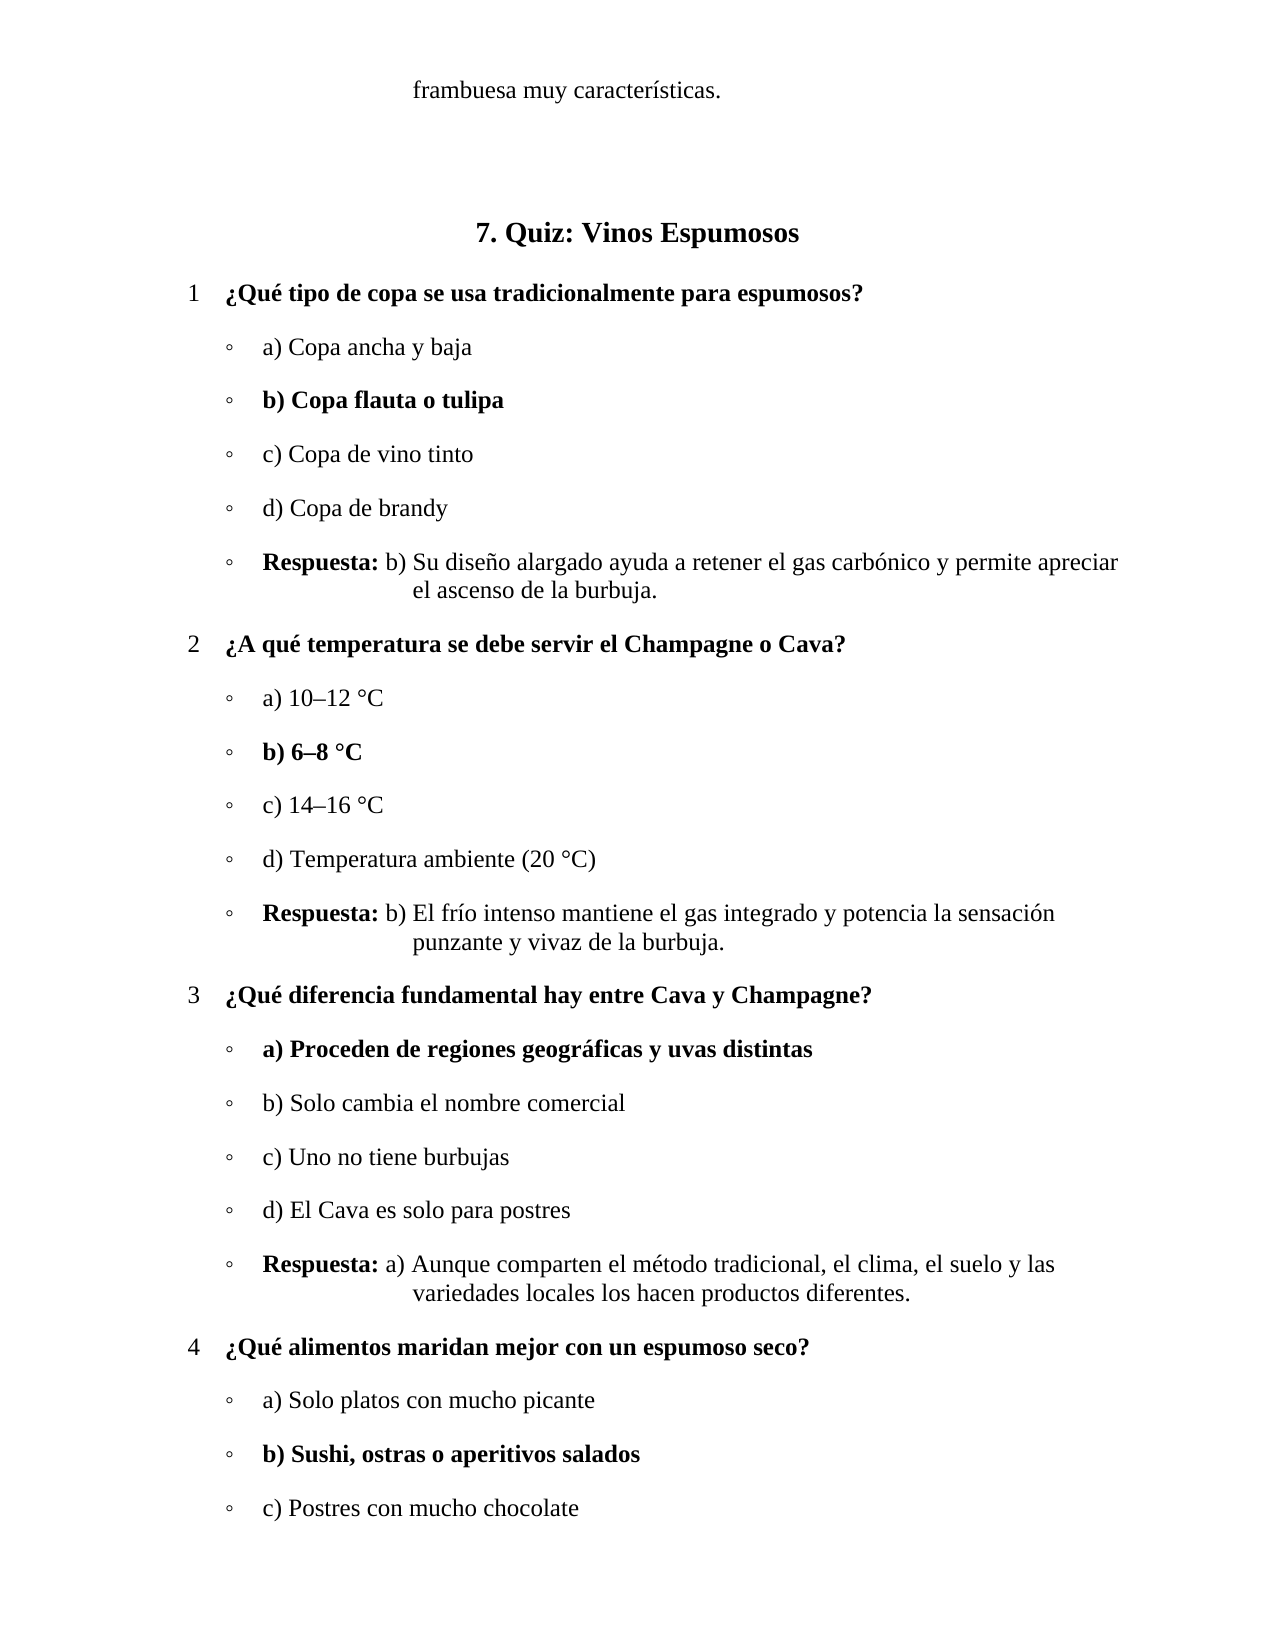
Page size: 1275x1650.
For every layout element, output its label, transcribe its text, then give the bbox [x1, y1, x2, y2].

list ¿A qué temperatura se debe servir el Champagne o Cava? [187, 629, 1125, 658]
list b) Copa flauta o tulipa [225, 385, 1125, 414]
list c) 14–16 °C [225, 790, 1125, 819]
list b) Solo cambia el nombre comercial [225, 1088, 1125, 1117]
list ¿Qué diferencia fundamental hay entre Cava y Champagne? [187, 980, 1125, 1009]
list c) Uno no tiene burbujas [225, 1142, 1125, 1170]
list d) El Cava es solo para postres [225, 1195, 1125, 1224]
list a) Solo platos con mucho picante [225, 1385, 1125, 1414]
list Respuesta: b) El frío intenso mantiene el gas integrado y potencia la sensación punzante y vivaz de la burbuja. [225, 898, 1125, 955]
list frambuesa muy características. [225, 75, 1125, 104]
list ¿Qué tipo de copa se usa tradicionalmente para espumosos? [187, 278, 1125, 307]
list Respuesta: a) Aunque comparten el método tradicional, el clima, el suelo y las variedades locales los hacen productos diferentes. [225, 1249, 1125, 1307]
list c) Postres con mucho chocolate [225, 1493, 1125, 1522]
list a) 10–12 °C [225, 683, 1125, 712]
list d) Temperatura ambiente (20 °C) [225, 844, 1125, 873]
list Respuesta: b) Su diseño alargado ayuda a retener el gas carbónico y permite apreciar el ascenso de la burbuja. [225, 547, 1125, 604]
list a) Copa ancha y baja [225, 332, 1125, 360]
list ¿Qué alimentos maridan mejor con un espumoso seco? [187, 1332, 1125, 1360]
text 7. Quiz: Vinos Espumosos [150, 215, 1125, 248]
list b) 6–8 °C [225, 737, 1125, 765]
list c) Copa de vino tinto [225, 439, 1125, 468]
list d) Copa de brandy [225, 493, 1125, 522]
list a) Proceden de regiones geográficas y uvas distintas [225, 1034, 1125, 1063]
list b) Sushi, ostras o aperitivos salados [225, 1439, 1125, 1468]
